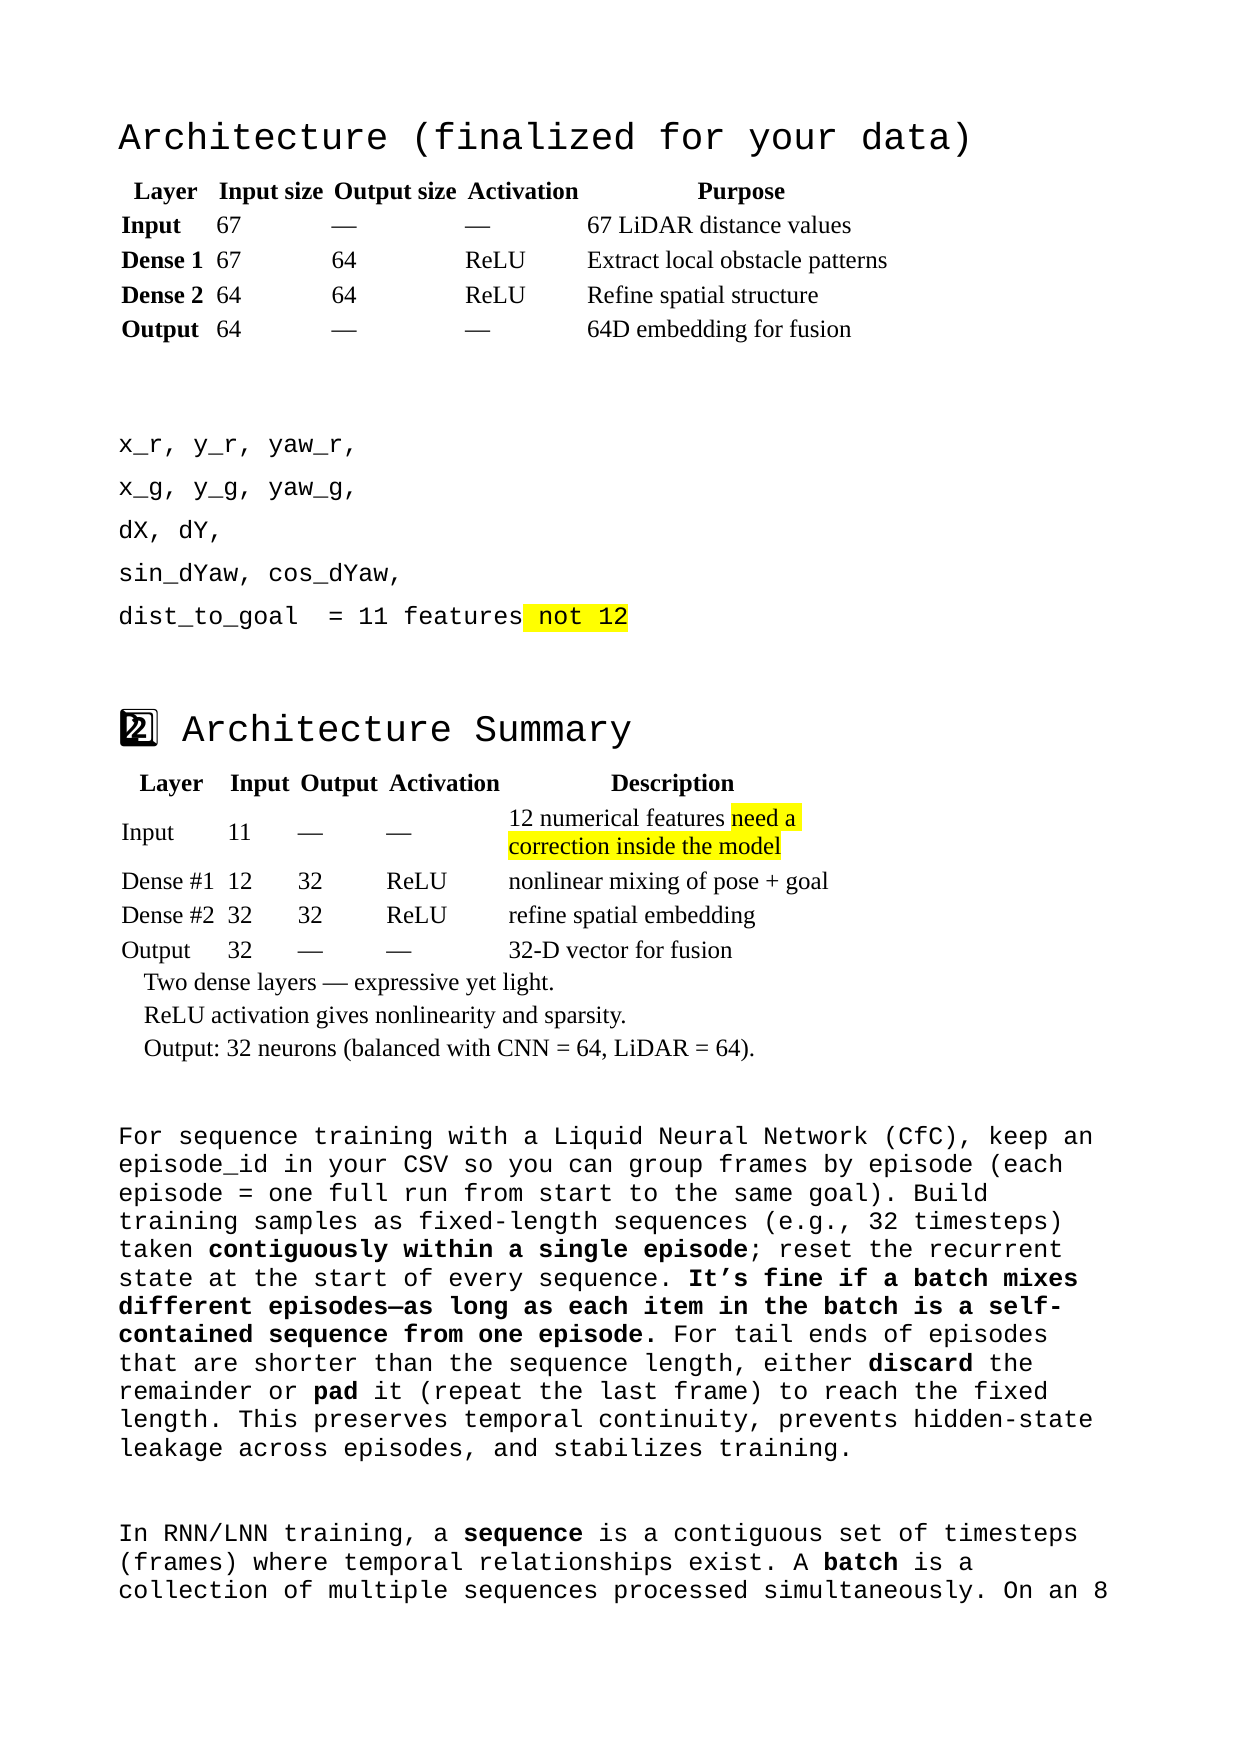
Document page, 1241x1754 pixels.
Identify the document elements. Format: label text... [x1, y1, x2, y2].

table_cell — [462, 311, 584, 346]
table_cell — [295, 932, 383, 967]
table_cell — [383, 800, 505, 863]
table_cell Input [118, 800, 224, 863]
table_cell ReLU [383, 898, 505, 932]
table_cell 12 [224, 863, 295, 898]
table_header Input size [213, 173, 328, 208]
table_cell 32 [224, 898, 295, 932]
table_cell 67 [213, 208, 328, 242]
text For sequence training with a Liquid Neural Network (CfC), keep an episode_id in your CSV so you can group frames by episode (each episode = one full run from start to the same goal). Build training samples as fixed-length sequences (e.g., 32 timesteps) taken contiguously within a single episode; reset the recurrent state at the start of every sequence. It’s fine if a batch mixes different episodes—as long as each item in the batch is a self-contained sequence from one episode. For tail ends of episodes that are shorter than the sequence length, either discard the remainder or pad it (repeat the last frame) to reach the fixed length. This preserves temporal continuity, prevents hidden-state leakage across episodes, and stabilizes training. [118, 1123, 1122, 1463]
table_cell Output [118, 932, 224, 967]
table_cell ReLU [462, 277, 584, 311]
table_cell 11 [224, 800, 295, 863]
table_cell 64D embedding for fusion [584, 311, 898, 346]
text In RNN/LNN training, a sequence is a contiguous set of timesteps (frames) where temporal relationships exist. A batch is a collection of multiple sequences processed simultaneously. On an 8 [118, 1521, 1122, 1606]
text ✅ Two dense layers — expressive yet light. ✅ ReLU activation gives nonlinearity and sparsity. ✅ Output: 32 neurons (balanced with CNN = 64, LiDAR = 64). [118, 967, 1122, 1062]
table_cell 32 [295, 898, 383, 932]
table_cell Dense 2 [118, 277, 213, 311]
table_cell — [383, 932, 505, 967]
table_cell refine spatial embedding [505, 898, 840, 932]
table_cell — [295, 800, 383, 863]
subtitle Architecture (finalized for your data) [118, 118, 1122, 161]
table_header Purpose [584, 173, 898, 208]
table_cell — [462, 208, 584, 242]
table_cell 32-D vector for fusion [505, 932, 840, 967]
table_cell ReLU [462, 242, 584, 277]
text dist_to_goal = 11 features not 12 [118, 603, 1122, 632]
text sin_dYaw, cos_dYaw, [118, 561, 1122, 589]
text dX, dY, [118, 518, 1122, 546]
table_cell Dense #2 [118, 898, 224, 932]
table_cell nonlinear mixing of pose + goal [505, 863, 840, 898]
table_cell — [329, 208, 462, 242]
table_cell 64 [329, 242, 462, 277]
table_cell 32 [295, 863, 383, 898]
table_cell 12 numerical features need a correction inside the model [505, 800, 840, 863]
table_cell Dense 1 [118, 242, 213, 277]
table_cell 67 [213, 242, 328, 277]
table_header Layer [118, 765, 224, 800]
table_header Layer [118, 173, 213, 208]
table_header Input [224, 765, 295, 800]
table_cell Input [118, 208, 213, 242]
table_header Activation [383, 765, 505, 800]
text x_r, y_r, yaw_r, [118, 432, 1122, 460]
table_cell 32 [224, 932, 295, 967]
table_cell — [329, 311, 462, 346]
subtitle 2️⃣ Architecture Summary [118, 710, 1122, 753]
table_cell 67 LiDAR distance values [584, 208, 898, 242]
table_header Description [505, 765, 840, 800]
text x_g, y_g, yaw_g, [118, 475, 1122, 503]
table_cell 64 [329, 277, 462, 311]
table_header Output [295, 765, 383, 800]
table_cell ReLU [383, 863, 505, 898]
table_header Activation [462, 173, 584, 208]
table_cell 64 [213, 311, 328, 346]
table_cell Extract local obstacle patterns [584, 242, 898, 277]
table_cell Dense #1 [118, 863, 224, 898]
table_cell Refine spatial structure [584, 277, 898, 311]
table_header Output size [329, 173, 462, 208]
table_cell 64 [213, 277, 328, 311]
table_cell Output [118, 311, 213, 346]
